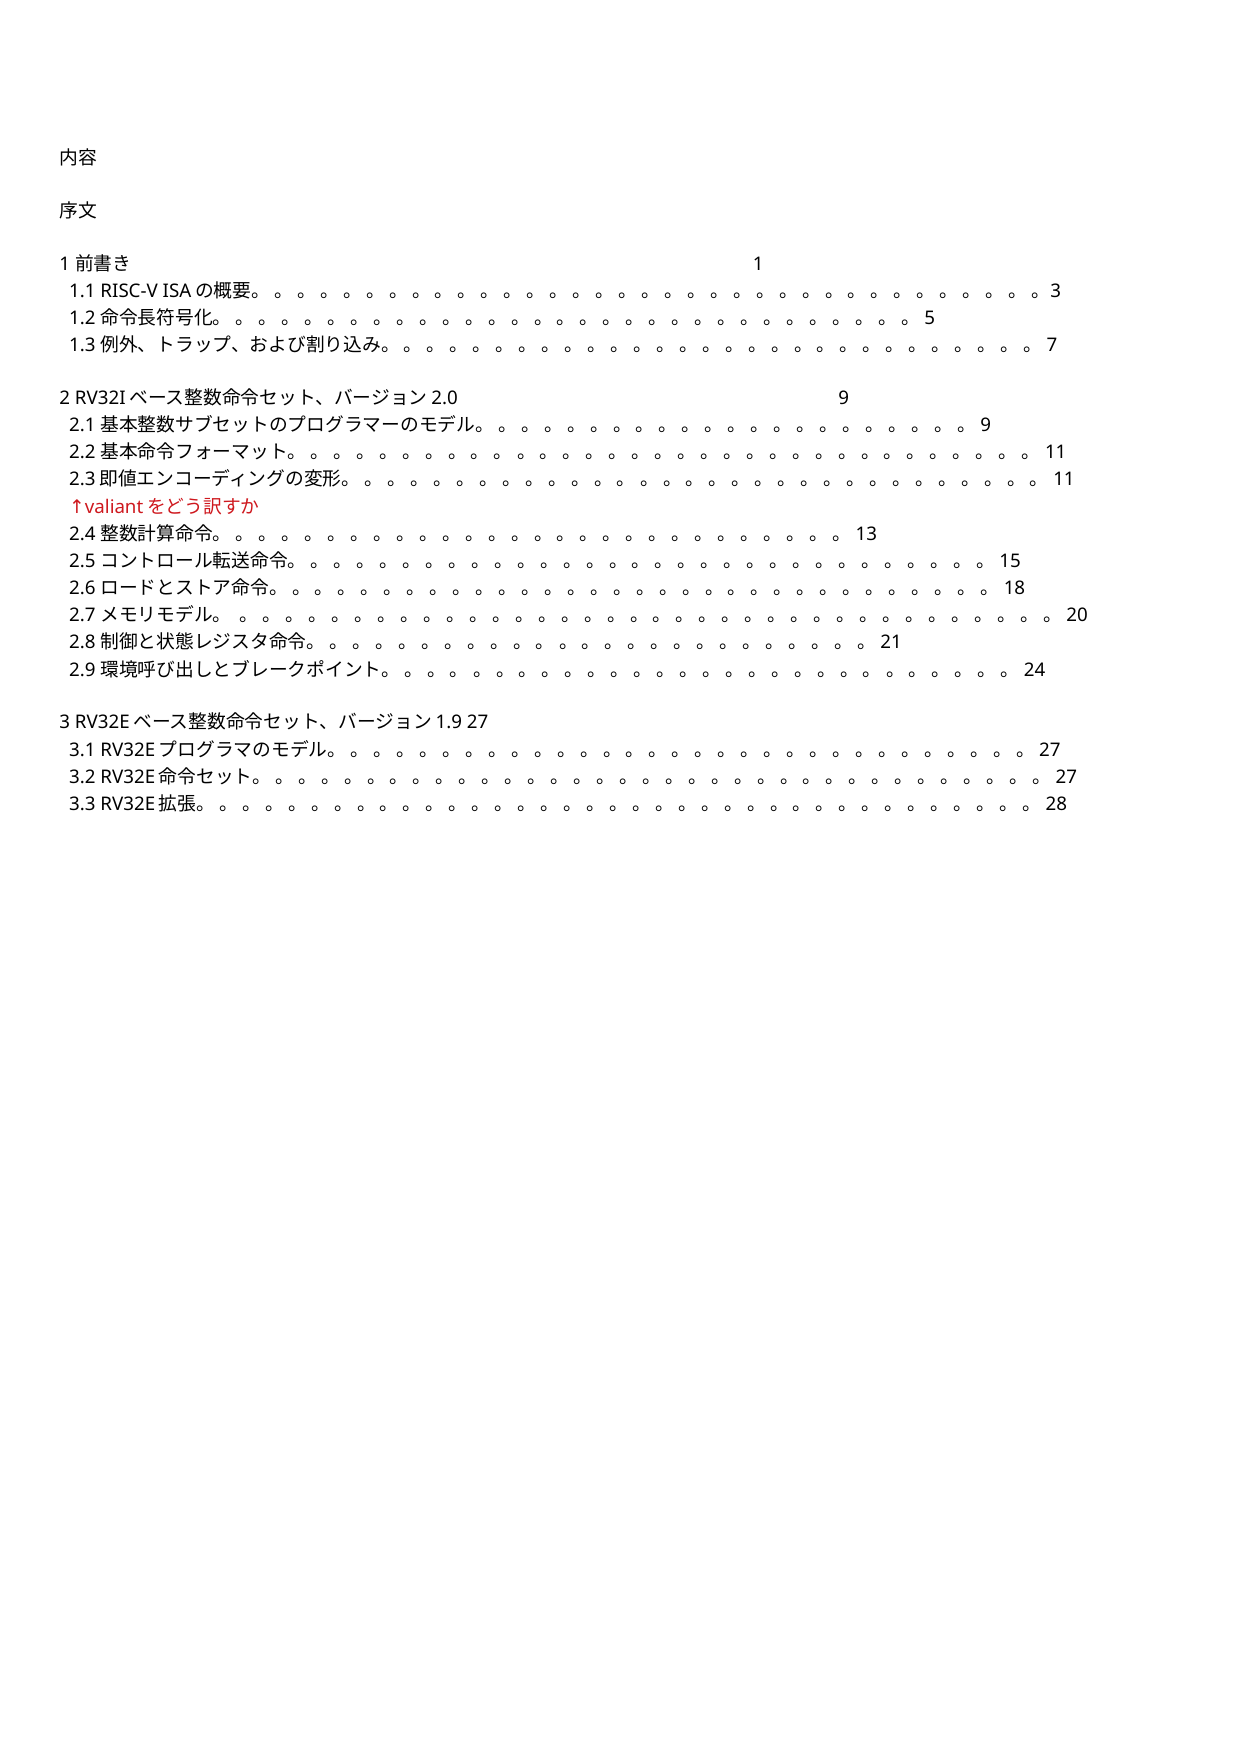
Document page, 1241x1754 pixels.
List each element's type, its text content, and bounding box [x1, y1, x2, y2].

text 1.2 命令長符号化。 。 。 。 。 。 。 。 。 。 。 。 。 。 。 。 。 。 。 。 。 。 。 。 。 。 。 。 。 。 。 5 [59, 303, 1181, 330]
text 2.3即値エンコーディングの変形。 。 。 。 。 。 。 。 。 。 。 。 。 。 。 。 。 。 。 。 。 。 。 。 。 。 。 。 。 。 。 11 [59, 464, 1181, 491]
text 2.5 コントロール転送命令。 。 。 。 。 。 。 。 。 。 。 。 。 。 。 。 。 。 。 。 。 。 。 。 。 。 。 。 。 。 。 15 [59, 546, 1181, 573]
text 2.2 基本命令フォーマット。 。 。 。 。 。 。 。 。 。 。 。 。 。 。 。 。 。 。 。 。 。 。 。 。 。 。 。 。 。 。 。 。 11 [59, 437, 1181, 464]
text 2.7 メモリモデル。 。 。 。 。 。 。 。 。 。 。 。 。 。 。 。 。 。 。 。 。 。 。 。 。 。 。 。 。 。 。 。 。 。 。 。 。 20 [59, 600, 1181, 627]
text 内容 [59, 143, 1181, 170]
text 2.1 基本整数サブセットのプログラマーのモデル。 。 。 。 。 。 。 。 。 。 。 。 。 。 。 。 。 。 。 。 。 。 9 [59, 410, 1181, 437]
text 3 RV32Eベース整数命令セット、バージョン1.9 27 [59, 707, 1181, 734]
text 3.1 RV32Eプログラマのモデル。 。 。 。 。 。 。 。 。 。 。 。 。 。 。 。 。 。 。 。 。 。 。 。 。 。 。 。 。 。 。 27 [59, 734, 1181, 761]
text ↑valiantをどう訳すか [59, 491, 1181, 518]
text 2.8 制御と状態レジスタ命令。 。 。 。 。 。 。 。 。 。 。 。 。 。 。 。 。 。 。 。 。 。 。 。 。 21 [59, 627, 1181, 654]
text 1.3 例外、トラップ、および割り込み。 。 。 。 。 。 。 。 。 。 。 。 。 。 。 。 。 。 。 。 。 。 。 。 。 。 。 。 。 7 [59, 330, 1181, 357]
text 序文 [59, 196, 1181, 223]
text 2 RV32Iベース整数命令セット、バージョン2.0 9 [59, 382, 1181, 410]
text 2.9 環境呼び出しとブレークポイント。 。 。 。 。 。 。 。 。 。 。 。 。 。 。 。 。 。 。 。 。 。 。 。 。 。 。 。 24 [59, 654, 1181, 682]
text 1.1 RISC-V ISAの概要。 。 。 。 。 。 。 。 。 。 。 。 。 。 。 。 。 。 。 。 。 。 。 。 。 。 。 。 。 。 。 。 。 。 。3 [59, 275, 1181, 303]
text 3.3 RV32E拡張。 。 。 。 。 。 。 。 。 。 。 。 。 。 。 。 。 。 。 。 。 。 。 。 。 。 。 。 。 。 。 。 。 。 。 。 。 28 [59, 789, 1181, 816]
text 2.4 整数計算命令。 。 。 。 。 。 。 。 。 。 。 。 。 。 。 。 。 。 。 。 。 。 。 。 。 。 。 。 13 [59, 518, 1181, 546]
text 3.2 RV32E命令セット。 。 。 。 。 。 。 。 。 。 。 。 。 。 。 。 。 。 。 。 。 。 。 。 。 。 。 。 。 。 。 。 。 。 。 27 [59, 761, 1181, 789]
text 2.6 ロードとストア命令。 。 。 。 。 。 。 。 。 。 。 。 。 。 。 。 。 。 。 。 。 。 。 。 。 。 。 。 。 。 。 。 18 [59, 573, 1181, 600]
text 1 前書き 1 [59, 248, 1181, 275]
